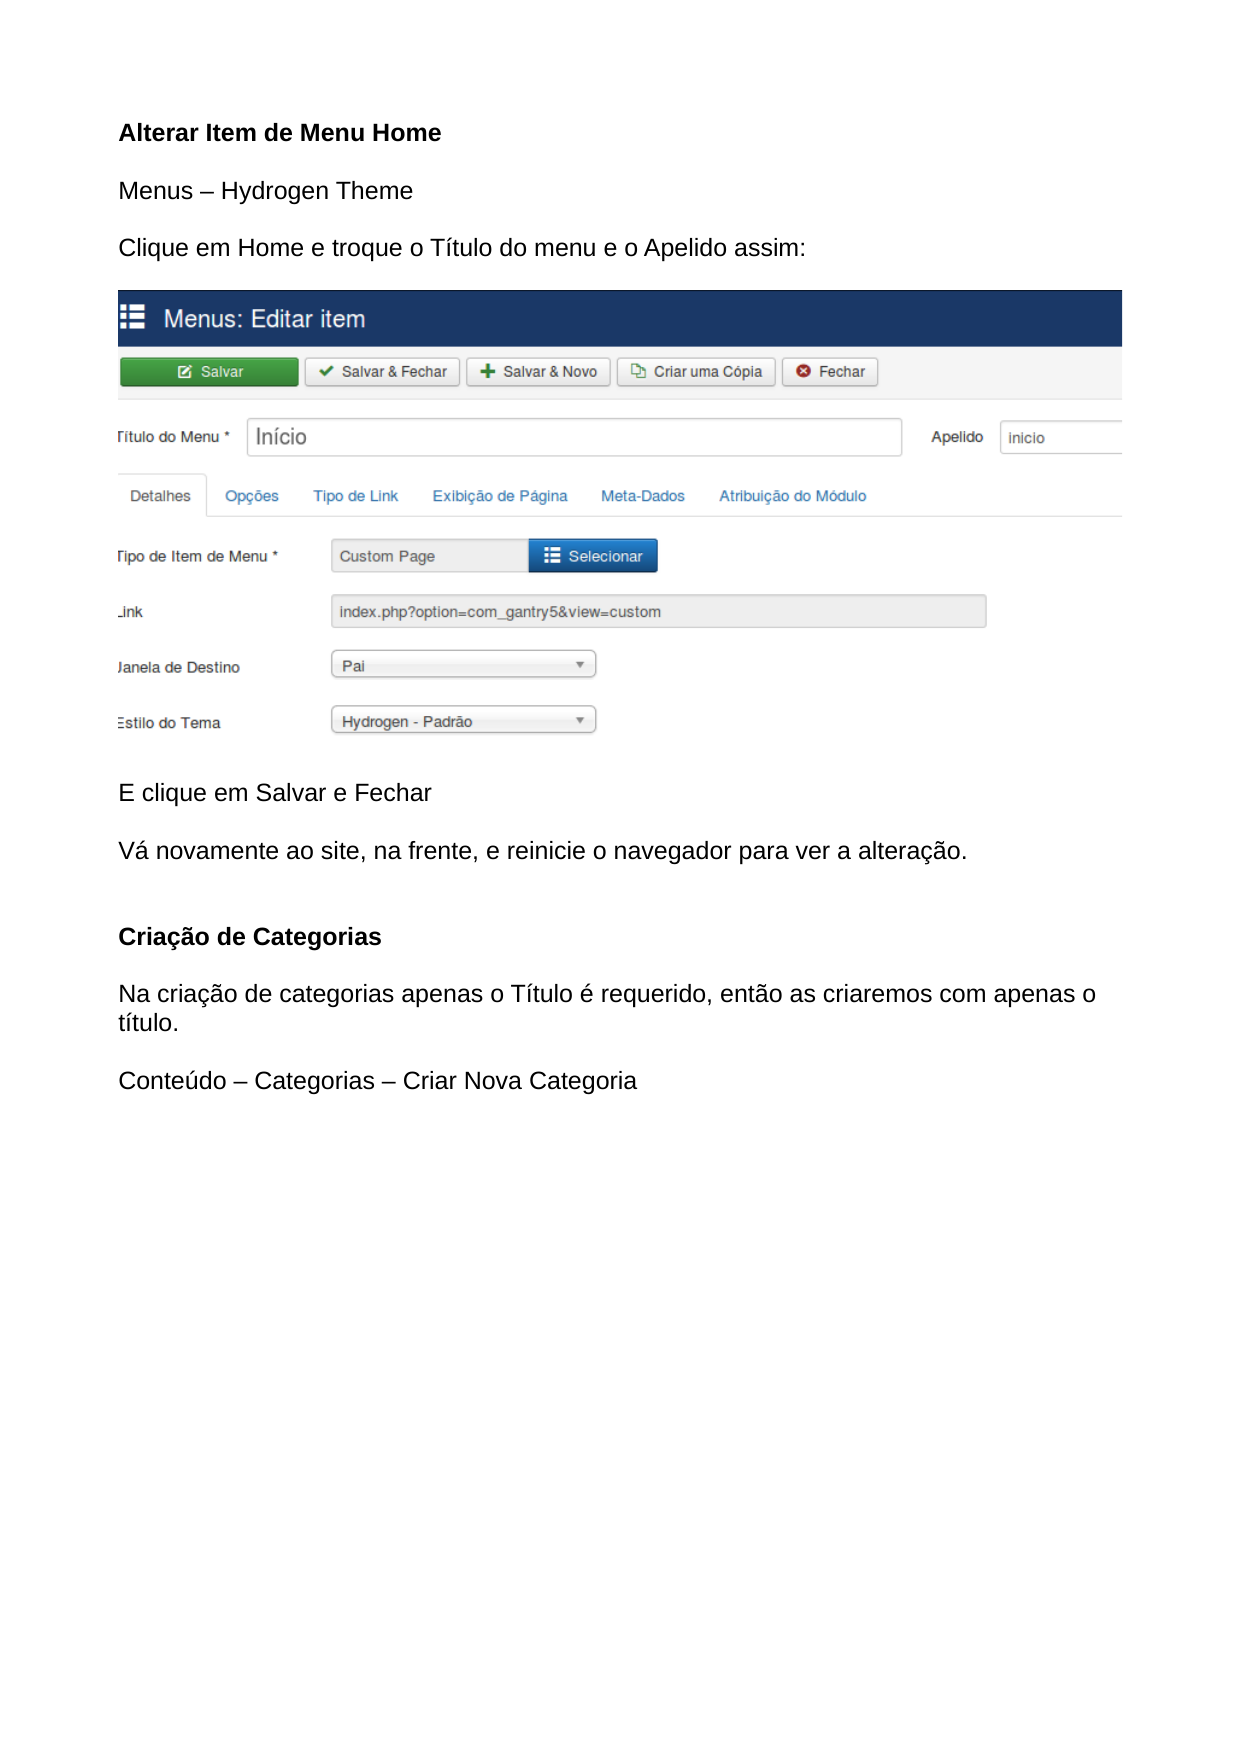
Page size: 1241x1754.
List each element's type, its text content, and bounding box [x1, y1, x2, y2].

text Criação de Categorias [118, 922, 1122, 951]
text Conteúdo – Categorias – Criar Nova Categoria [118, 1066, 1122, 1094]
text E clique em Salvar e Fechar [118, 779, 1122, 807]
text Alterar Item de Menu Home [118, 118, 1122, 147]
text Vá novamente ao site, na frente, e reinicie o navegador para ver a alteração. [118, 836, 1122, 864]
text Menus – Hydrogen Theme [118, 176, 1122, 204]
text Clique em Home e troque o Título do menu e o Apelido assim: [118, 233, 1122, 262]
picture [118, 290, 1123, 779]
text Na criação de categorias apenas o Título é requerido, então as criaremos com apenas o título. [118, 979, 1122, 1037]
